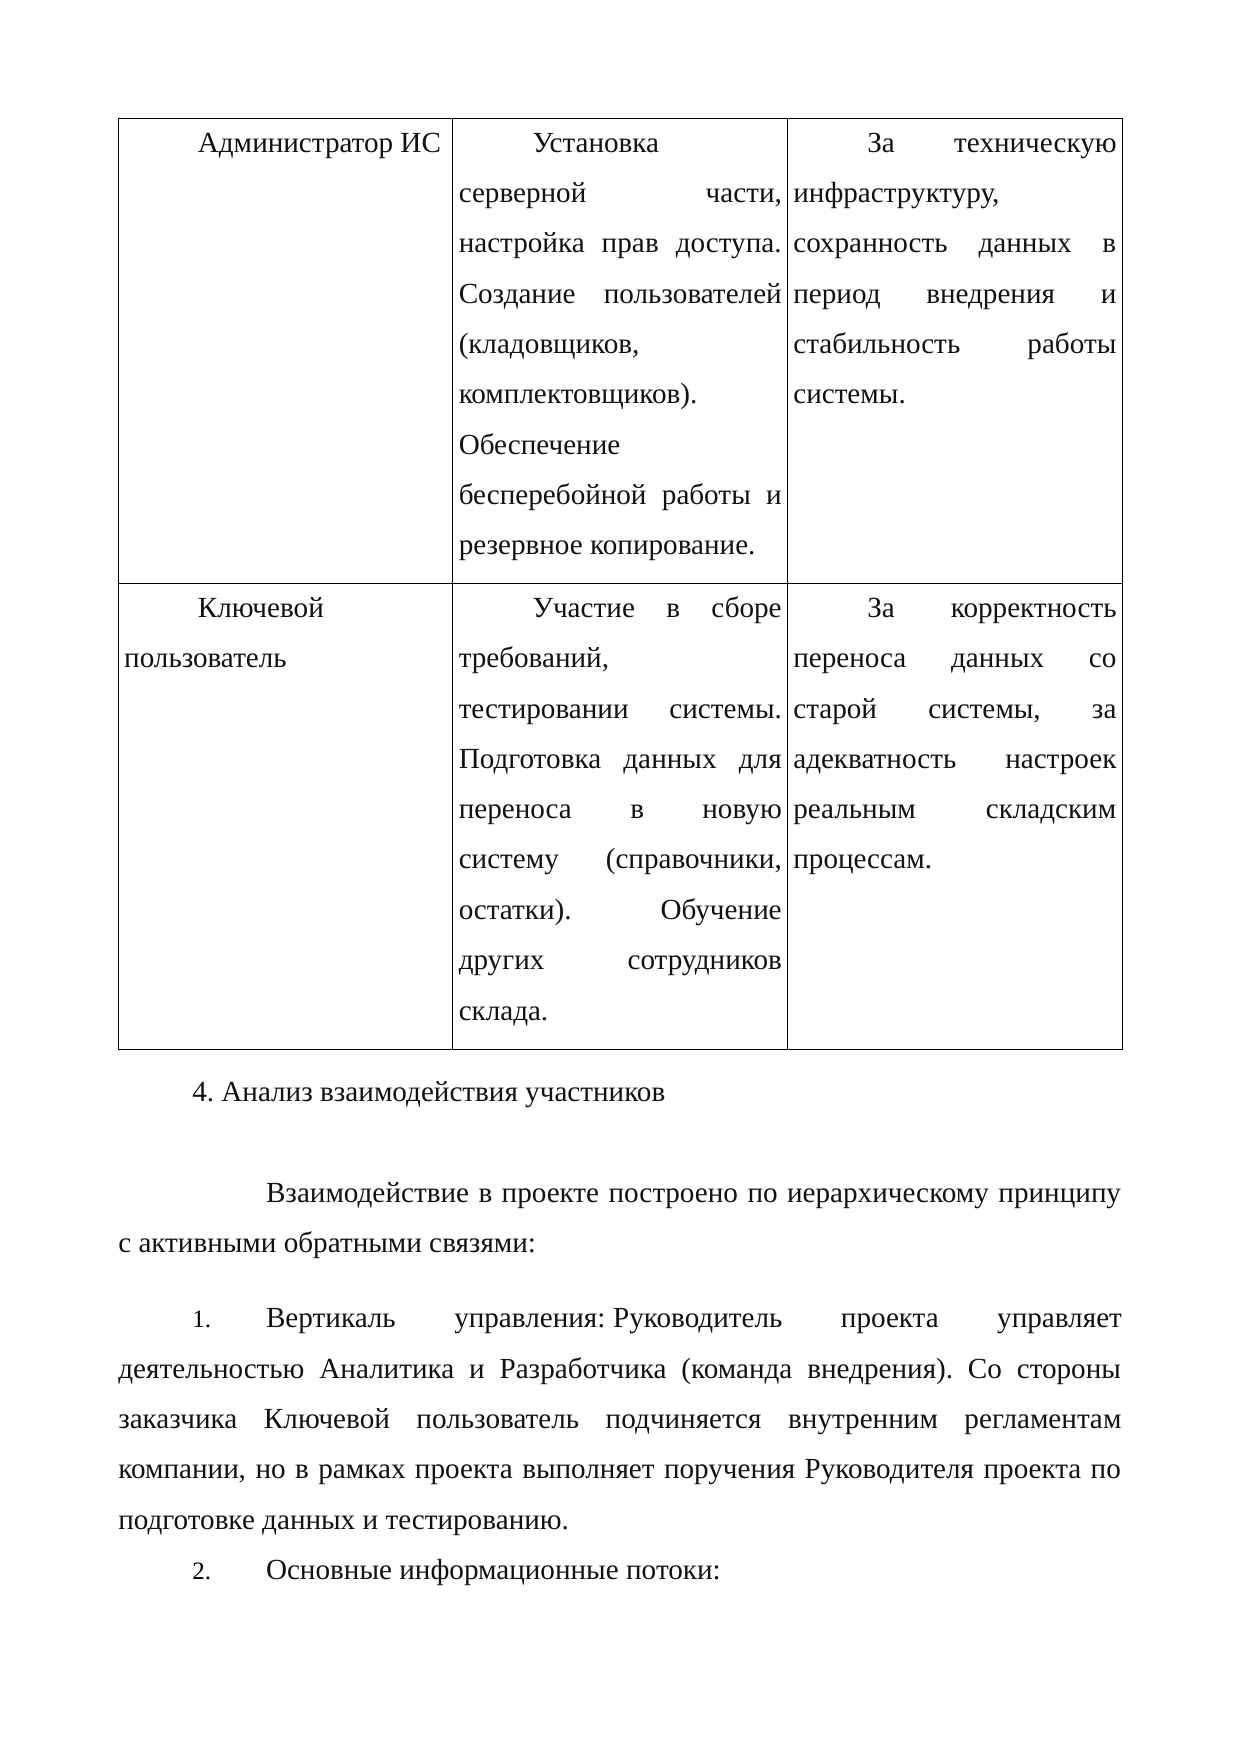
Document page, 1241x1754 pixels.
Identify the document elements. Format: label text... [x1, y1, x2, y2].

list Вертикаль управления: Руководитель проекта управляет деятельностью Аналитика и Разработчика (команда внедрения). Со стороны заказчика Ключевой пользователь подчиняется внутренним регламентам компании, но в рамках проекта выполняет поручения Руководителя проекта по подготовке данных и тестированию. [118, 1301, 1122, 1535]
subtitle 4. Анализ взаимодействия участников [118, 1074, 1122, 1108]
table_cell За техническую инфраструктуру, сохранность данных в период внедрения и стабильность работы системы. [788, 119, 1122, 583]
table_cell Установка серверной части, настройка прав доступа. Создание пользователей (кладовщиков, комплектовщиков). Обеспечение бесперебойной работы и резервное копирование. [453, 119, 787, 583]
text Взаимодействие в проекте построено по иерархическому принципу с активными обратными связями: [118, 1175, 1122, 1259]
table_cell Ключевой пользователь [119, 584, 452, 1048]
table_cell Администратор ИС [119, 119, 452, 583]
list Основные информационные потоки: [118, 1552, 1122, 1586]
table_cell Участие в сборе требований, тестировании системы. Подготовка данных для переноса в новую систему (справочники, остатки). Обучение других сотрудников склада. [453, 584, 787, 1048]
table_cell За корректность переноса данных со старой системы, за адекватность настроек реальным складским процессам. [788, 584, 1122, 1048]
